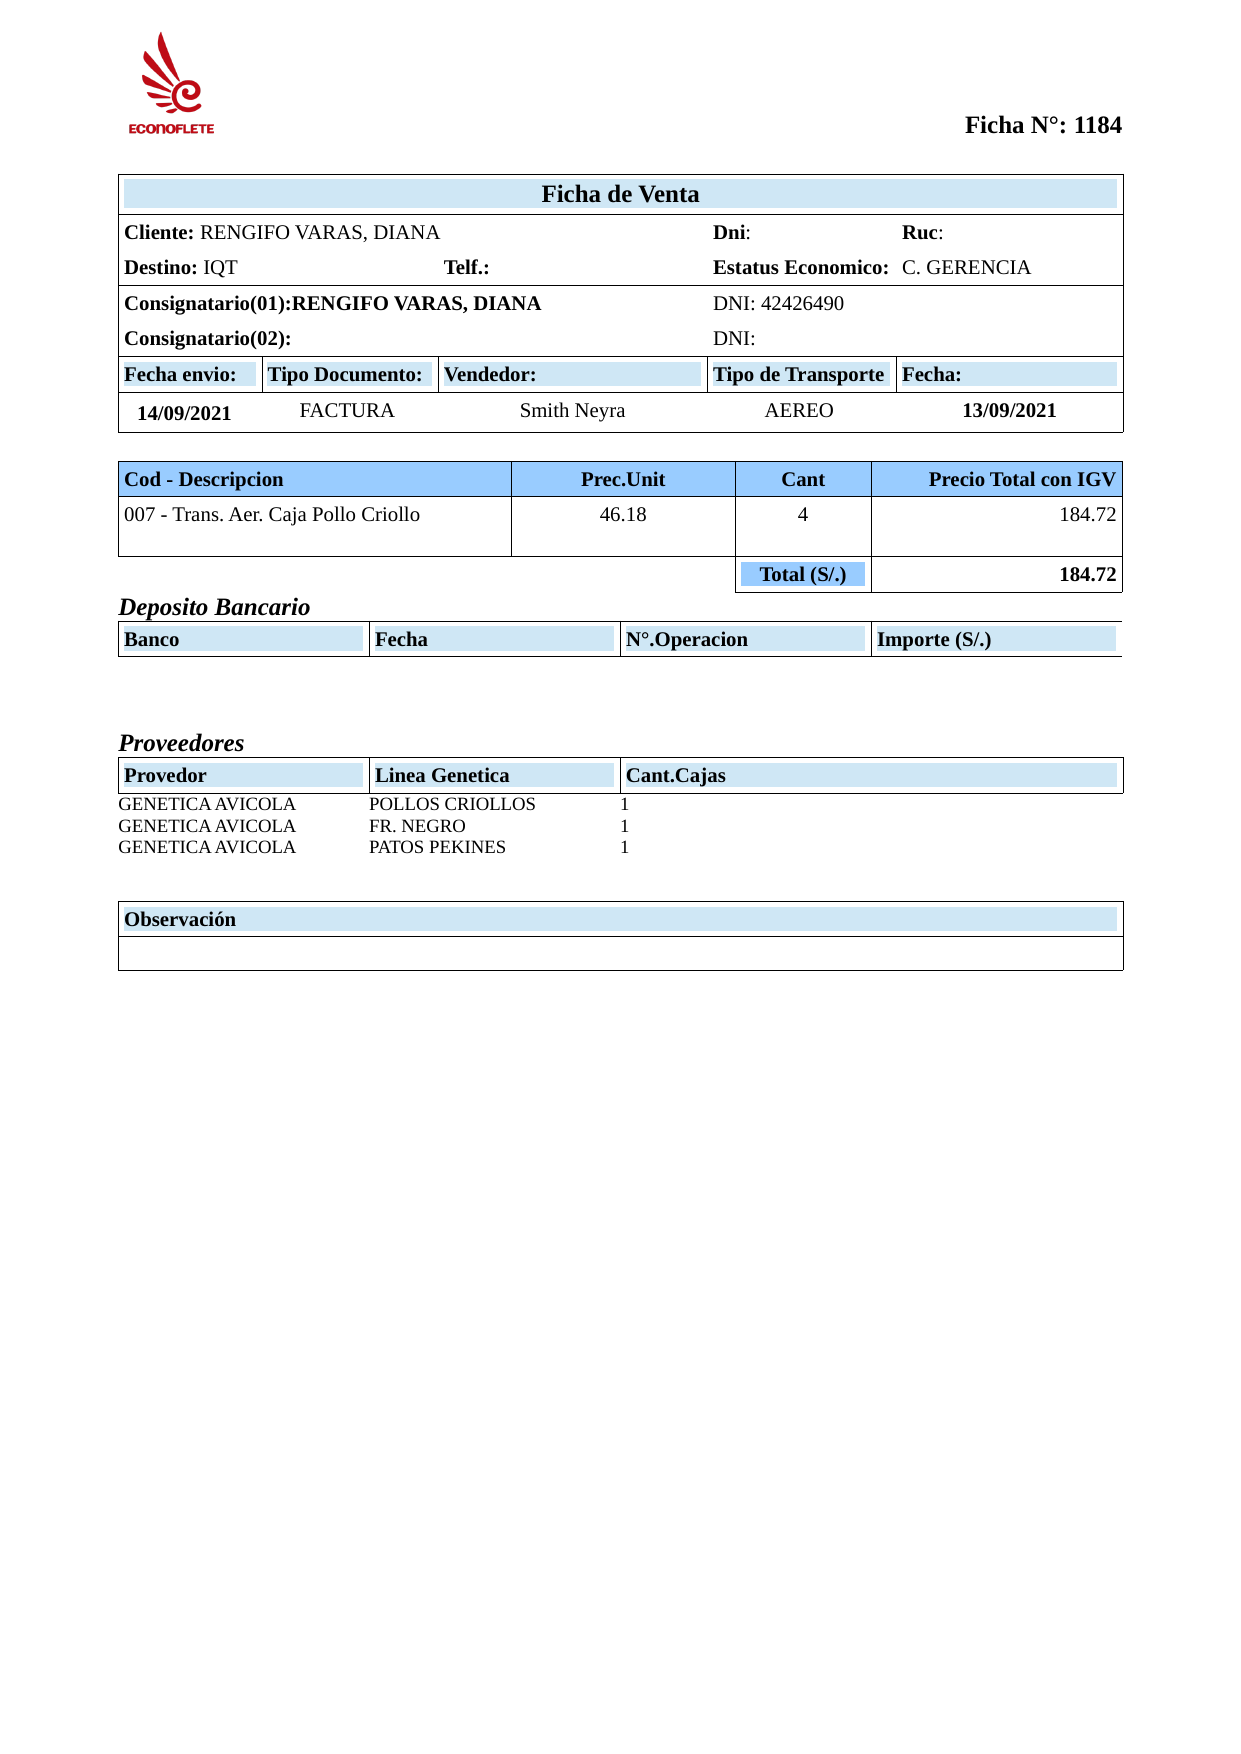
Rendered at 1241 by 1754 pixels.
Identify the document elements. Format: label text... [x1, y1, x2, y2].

table_header Prec.Unit [512, 462, 735, 496]
table_cell 46.18 [512, 497, 735, 556]
text Deposito Bancario [118, 592, 1122, 621]
table_cell 13/09/2021 [896, 393, 1123, 432]
table_cell PATOS PEKINES [369, 836, 620, 858]
table_cell [369, 705, 620, 728]
table_cell [369, 657, 620, 680]
table_cell [871, 680, 1122, 704]
text Proveedores [118, 728, 1122, 757]
table_cell FR. NEGRO [369, 815, 620, 836]
table_cell [620, 879, 1123, 901]
table_header Importe (S/.) [872, 622, 1122, 656]
table_cell GENETICA AVICOLA [118, 836, 369, 858]
table_cell [620, 858, 1123, 879]
table_cell Tipo Documento: [263, 357, 438, 392]
table_cell DNI: 42426490 [707, 286, 1123, 321]
table_cell Dni: [707, 215, 896, 249]
table_cell [620, 657, 871, 680]
table_cell 4 [736, 497, 871, 556]
table_cell 1 [620, 815, 1123, 836]
table_header Precio Total con IGV [872, 462, 1122, 496]
table_header Cod - Descripcion [119, 462, 511, 496]
table_header Ficha de Venta [119, 175, 1123, 214]
table_cell [871, 705, 1122, 728]
table_cell GENETICA AVICOLA [118, 815, 369, 836]
table_cell Consignatario(02): [119, 321, 707, 356]
table_cell AEREO [707, 393, 896, 432]
table_cell 1 [620, 794, 1123, 814]
table_header N°.Operacion [621, 622, 871, 656]
table_cell [118, 705, 369, 728]
table_cell [118, 657, 369, 680]
table_header Observación [119, 902, 1123, 936]
table_cell Cliente: RENGIFO VARAS, DIANA [119, 215, 707, 249]
table_cell C. GERENCIA [896, 249, 1123, 285]
table_cell POLLOS CRIOLLOS [369, 794, 620, 814]
table_cell [119, 937, 1123, 969]
table_cell DNI: [707, 321, 1123, 356]
table_cell Total (S/.) [736, 557, 871, 592]
table_cell 184.72 [872, 557, 1122, 592]
table_cell Telf.: [438, 249, 707, 285]
table_cell Fecha: [897, 357, 1123, 392]
table_cell [369, 858, 620, 879]
picture [118, 31, 225, 134]
table_cell 184.72 [872, 497, 1122, 556]
table_cell GENETICA AVICOLA [118, 794, 369, 814]
table_cell [511, 557, 735, 592]
table_cell 1 [620, 836, 1123, 858]
table_cell [118, 879, 369, 901]
table_cell Destino: IQT [119, 249, 438, 285]
table_cell FACTURA [262, 393, 438, 432]
table_cell [118, 680, 369, 704]
table_cell [118, 858, 369, 879]
table_cell Tipo de Transporte [708, 357, 896, 392]
table_cell 007 - Trans. Aer. Caja Pollo Criollo [119, 497, 511, 556]
table_cell 14/09/2021 [119, 393, 262, 432]
table_header Linea Genetica [370, 758, 620, 793]
table_cell Fecha envio: [119, 357, 262, 392]
table_cell [118, 557, 511, 592]
table_cell Smith Neyra [438, 393, 707, 432]
table_cell Ruc: [896, 215, 1123, 249]
table_cell Estatus Economico: [707, 249, 896, 285]
table_header Cant [736, 462, 871, 496]
table_header Provedor [119, 758, 369, 793]
table_cell Consignatario(01):RENGIFO VARAS, DIANA [119, 286, 707, 321]
table_header Banco [119, 622, 369, 656]
table_cell [620, 680, 871, 704]
table_cell Vendedor: [439, 357, 707, 392]
table_header Cant.Cajas [621, 758, 1123, 793]
table_cell [369, 680, 620, 704]
table_cell [369, 879, 620, 901]
table_cell [871, 657, 1122, 680]
table_header Fecha [370, 622, 620, 656]
table_cell [620, 705, 871, 728]
